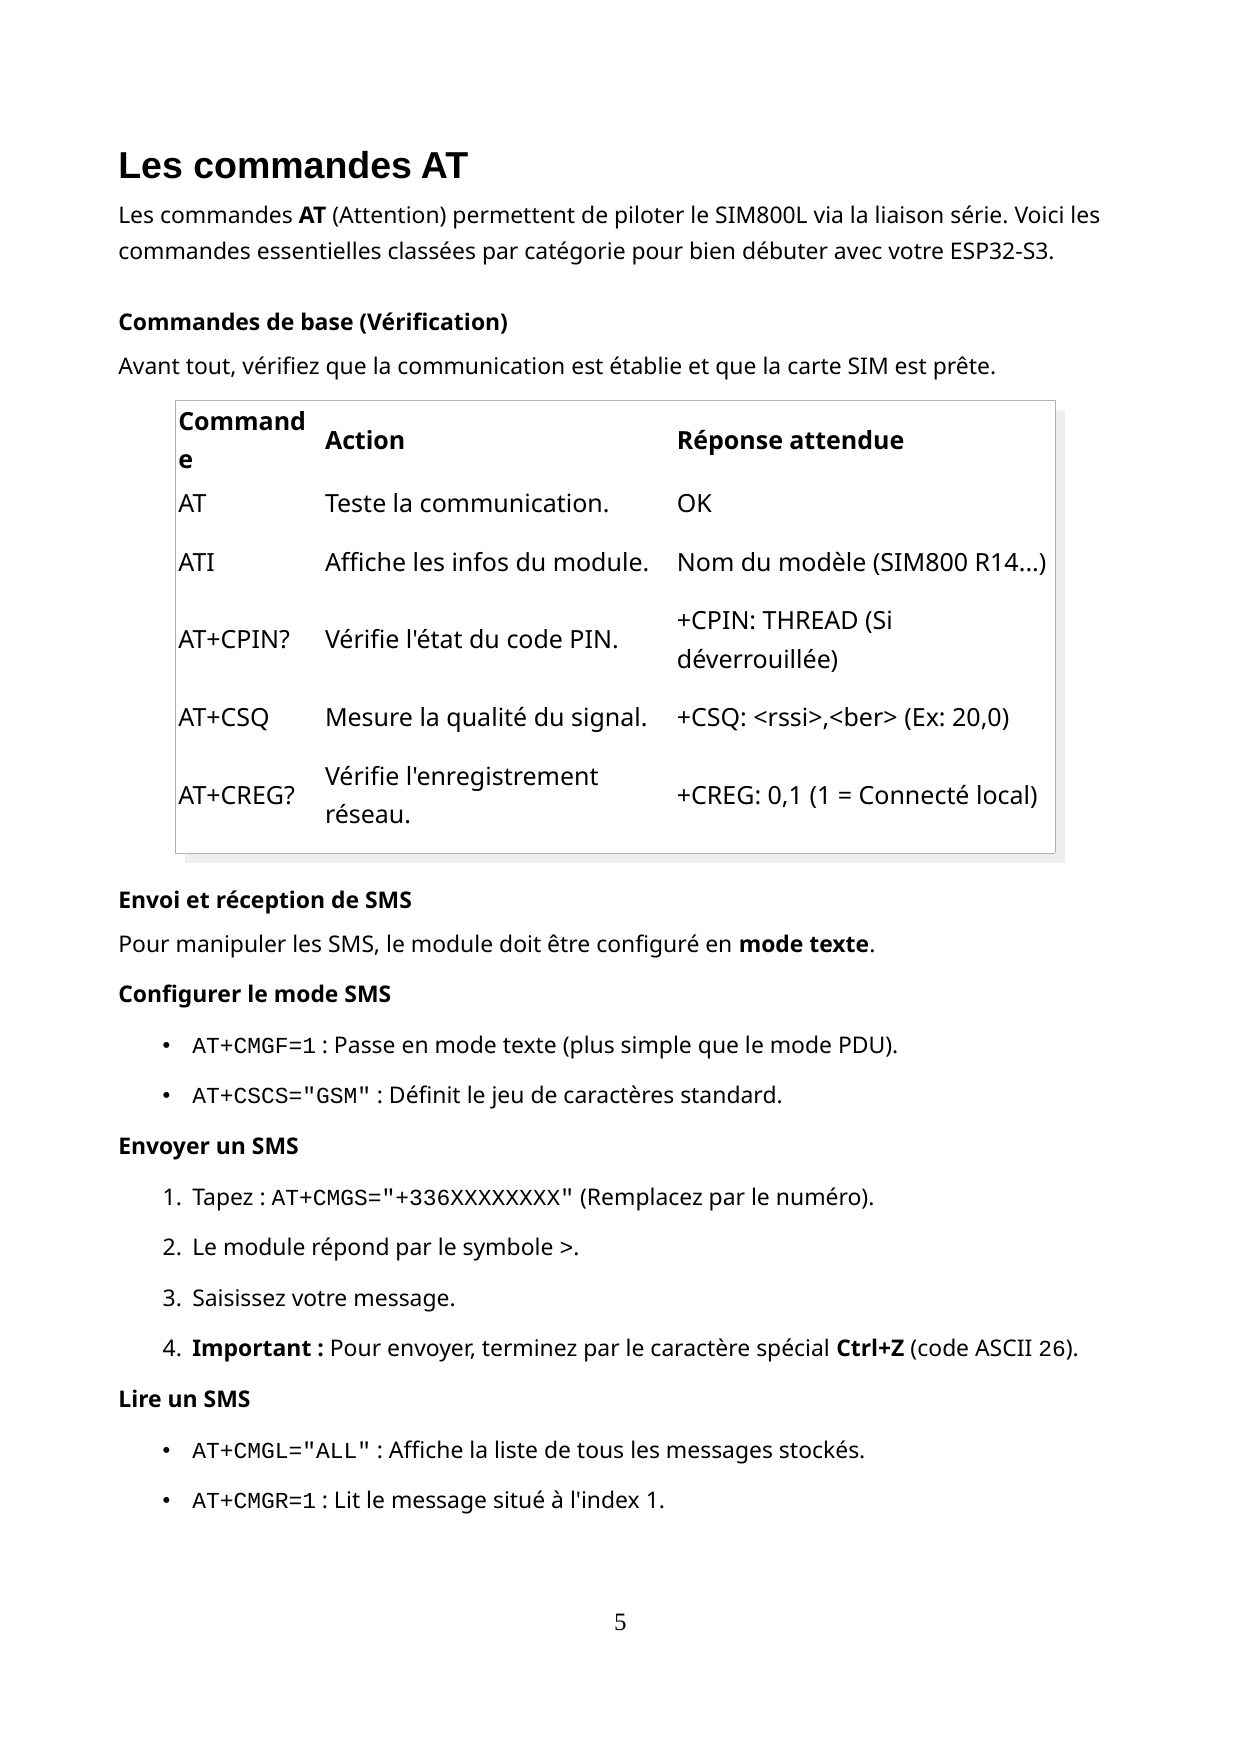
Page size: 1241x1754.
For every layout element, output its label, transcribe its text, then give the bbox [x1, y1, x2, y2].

list Saisissez votre message. [162, 1282, 1122, 1313]
list Important : Pour envoyer, terminez par le caractère spécial Ctrl+Z (code ASCII 26). [162, 1332, 1122, 1364]
table_cell OK [674, 483, 1055, 541]
subtitle Commandes de base (Vérification) [118, 306, 1122, 337]
table_cell +CREG: 0,1 (1 = Connecté local) [674, 756, 1055, 853]
text Pour manipuler les SMS, le module doit être configuré en mode texte. [118, 928, 1122, 959]
list AT+CMGF=1 : Passe en mode texte (plus simple que le mode PDU). [162, 1029, 1122, 1060]
table_cell +CSQ: <rssi>,<ber> (Ex: 20,0) [674, 697, 1055, 756]
table_cell AT+CPIN? [176, 600, 322, 697]
subtitle Envoyer un SMS [118, 1130, 1122, 1161]
subtitle Les commandes AT [118, 143, 1122, 186]
table_cell Nom du modèle (SIM800 R14...) [674, 541, 1055, 600]
table_cell Mesure la qualité du signal. [322, 697, 674, 756]
text Les commandes AT (Attention) permettent de piloter le SIM800L via la liaison série. Voici les commandes essentielles classées par catégorie pour bien débuter avec votre ESP32-S3. [118, 199, 1122, 266]
subtitle Configurer le mode SMS [118, 978, 1122, 1009]
list AT+CMGL="ALL" : Affiche la liste de tous les messages stockés. [162, 1433, 1122, 1465]
table_cell +CPIN: THREAD (Si déverrouillée) [674, 600, 1055, 697]
table_cell Vérifie l'enregistrement réseau. [322, 756, 674, 853]
table_cell AT+CREG? [176, 756, 322, 853]
table_header Action [322, 401, 674, 483]
table_cell ATI [176, 541, 322, 600]
list AT+CMGR=1 : Lit le message situé à l'index 1. [162, 1484, 1122, 1516]
subtitle Envoi et réception de SMS [118, 884, 1122, 915]
subtitle Lire un SMS [118, 1383, 1122, 1414]
table_cell Vérifie l'état du code PIN. [322, 600, 674, 697]
table_cell Teste la communication. [322, 483, 674, 541]
text Avant tout, vérifiez que la communication est établie et que la carte SIM est prête. [118, 350, 1122, 381]
table_cell AT+CSQ [176, 697, 322, 756]
list Tapez : AT+CMGS="+336XXXXXXXX" (Remplacez par le numéro). [162, 1181, 1122, 1212]
table_cell AT [176, 483, 322, 541]
table_cell Affiche les infos du module. [322, 541, 674, 600]
table_header Commande [176, 401, 322, 483]
list AT+CSCS="GSM" : Définit le jeu de caractères standard. [162, 1079, 1122, 1111]
table_header Réponse attendue [674, 401, 1055, 483]
list Le module répond par le symbole >. [162, 1231, 1122, 1263]
